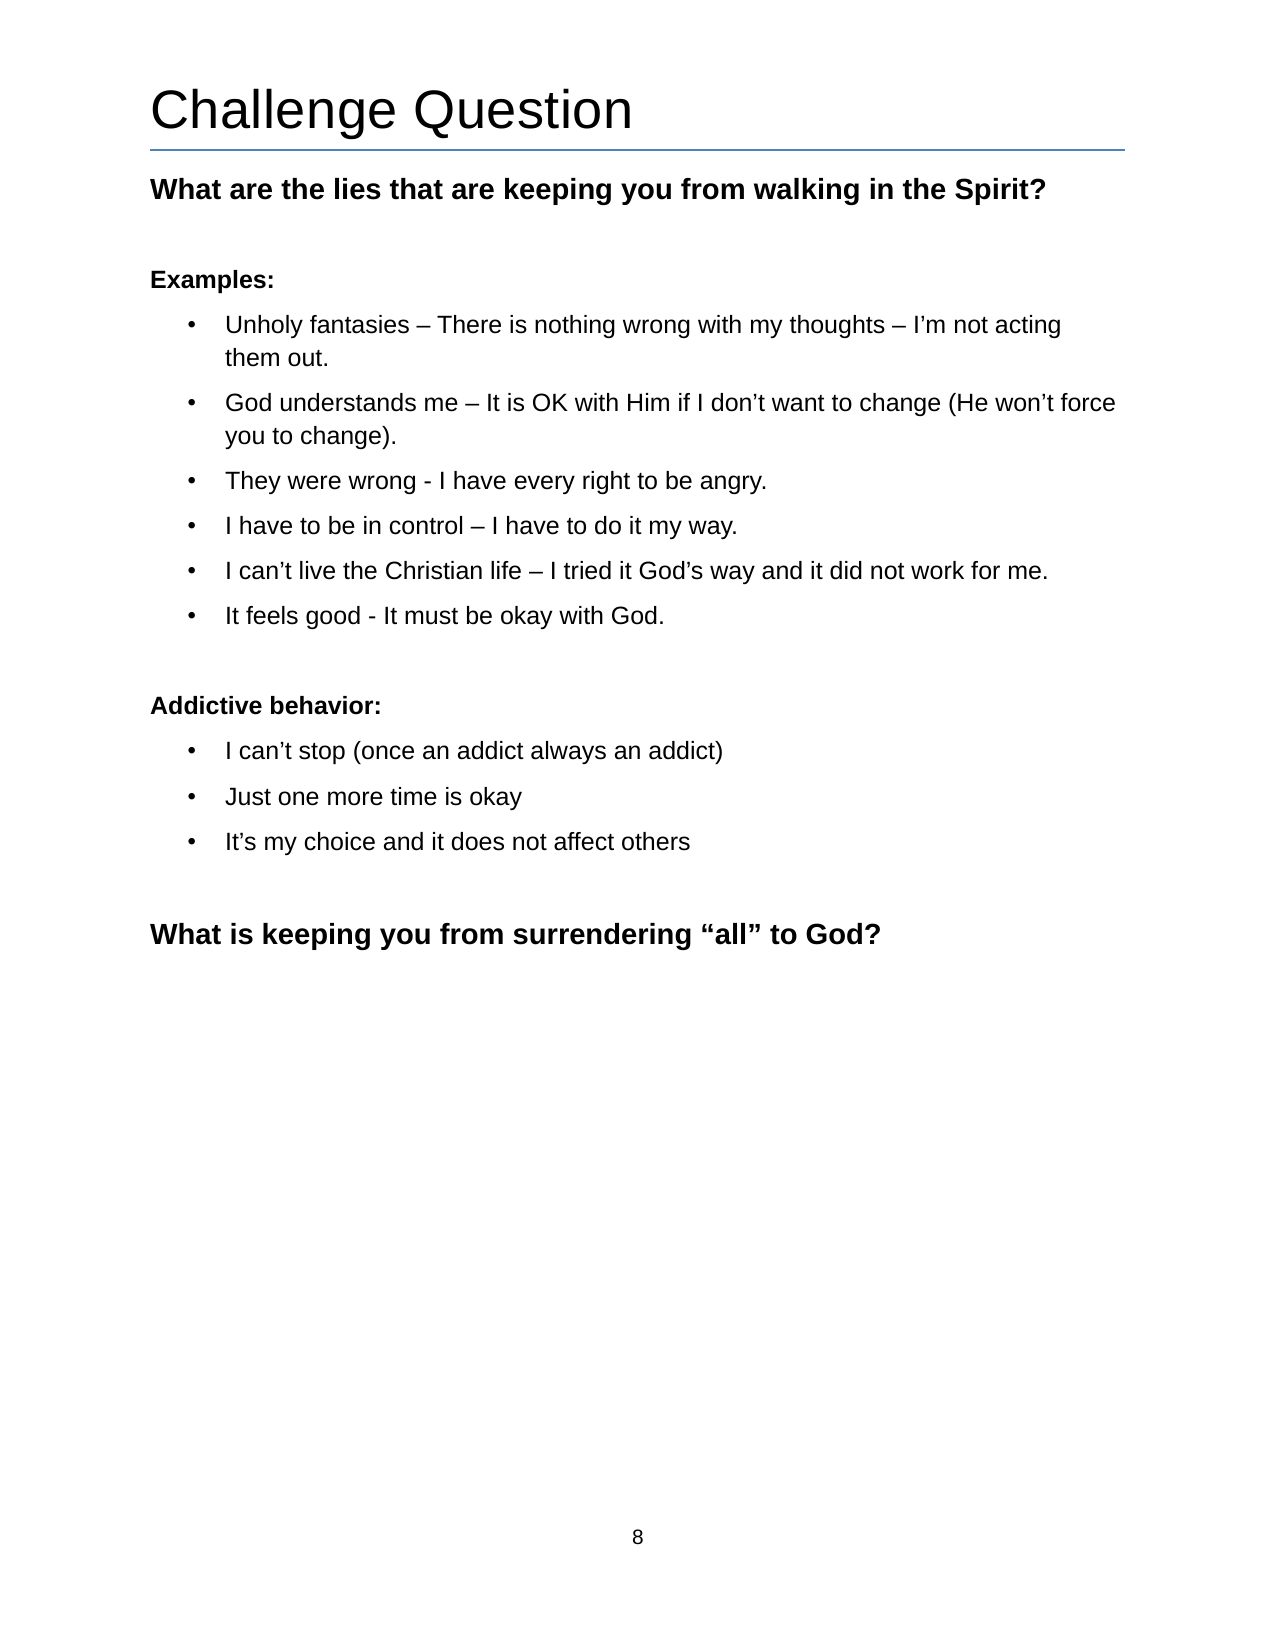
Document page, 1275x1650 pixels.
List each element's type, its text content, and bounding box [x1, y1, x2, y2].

title Challenge Question [150, 78, 1125, 149]
list It’s my choice and it does not affect others [187, 827, 1125, 855]
list God understands me – It is OK with Him if I don’t want to change (He won’t force you to change). [187, 388, 1125, 450]
text What is keeping you from surrendering “all” to God? [150, 917, 1125, 950]
text Examples: [150, 265, 1125, 293]
list Unholy fantasies – There is nothing wrong with my thoughts – I’m not acting them out. [187, 310, 1125, 372]
list They were wrong - I have every right to be angry. [187, 466, 1125, 495]
list I can’t live the Christian life – I tried it God’s way and it did not work for me. [187, 556, 1125, 585]
list Just one more time is okay [187, 781, 1125, 810]
list I can’t stop (once an addict always an addict) [187, 736, 1125, 765]
subtitle What are the lies that are keeping you from walking in the Spirit? [150, 172, 1125, 206]
text Addictive behavior: [150, 691, 1125, 720]
list I have to be in control – I have to do it my way. [187, 511, 1125, 540]
list It feels good - It must be okay with God. [187, 601, 1125, 630]
